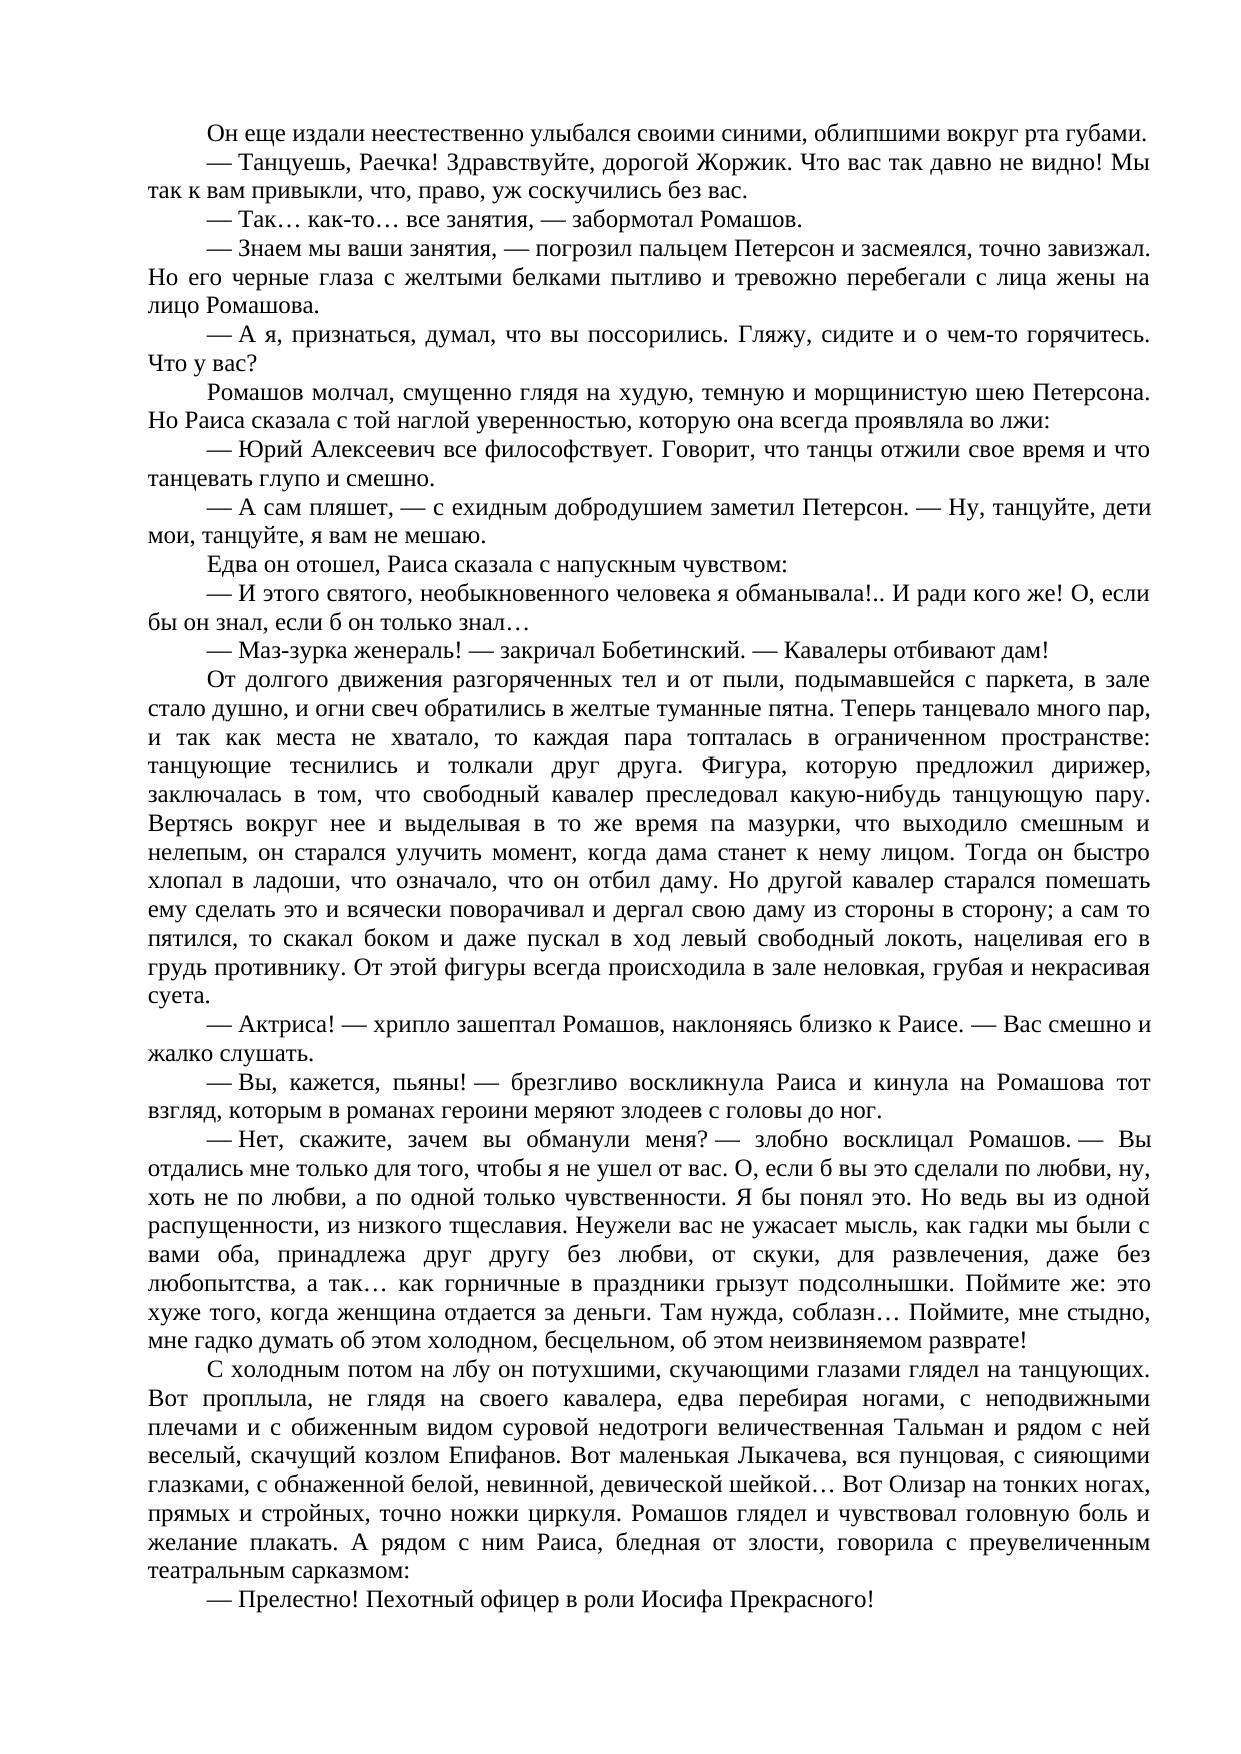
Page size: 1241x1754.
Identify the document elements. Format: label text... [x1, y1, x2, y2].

text — Знаем мы ваши занятия, — погрозил пальцем Петерсон и засмеялся, точно завизжал. Но его черные глаза с желтыми белками пытливо и тревожно перебегали с лица жены на лицо Ромашова. [148, 233, 1152, 319]
text — Нет, скажите, зачем вы обманули меня? — злобно восклицал Ромашов. — Вы отдались мне только для того, чтобы я не ушел от вас. О, если б вы это сделали по любви, ну, хоть не по любви, а по одной только чувственности. Я бы понял это. Но ведь вы из одной распущенности, из низкого тщеславия. Неужели вас не ужасает мысль, как гадки мы были с вами оба, принадлежа друг другу без любви, от скуки, для развлечения, даже без любопытства, а так… как горничные в праздники грызут подсолнышки. Поймите же: это хуже того, когда женщина отдается за деньги. Там нужда, соблазн… Поймите, мне стыдно, мне гадко думать об этом холодном, бесцельном, об этом неизвиняемом разврате! [148, 1124, 1152, 1354]
text Ромашов молчал, смущенно глядя на худую, темную и морщинистую шею Петерсона. Но Раиса сказала с той наглой уверенностью, которую она всегда проявляла во лжи: [148, 377, 1152, 434]
text От долгого движения разгоряченных тел и от пыли, подымавшейся с паркета, в зале стало душно, и огни свеч обратились в желтые туманные пятна. Теперь танцевало много пар, и так как места не хватало, то каждая пара топталась в ограниченном пространстве: танцующие теснились и толкали друг друга. Фигура, которую предложил дирижер, заключалась в том, что свободный кавалер преследовал какую-нибудь танцующую пару. Вертясь вокруг нее и выделывая в то же время па мазурки, что выходило смешным и нелепым, он старался улучить момент, когда дама станет к нему лицом. Тогда он быстро хлопал в ладоши, что означало, что он отбил даму. Но другой кавалер старался помешать ему сделать это и всячески поворачивал и дергал свою даму из стороны в сторону; а сам то пятился, то скакал боком и даже пускал в ход левый свободный локоть, нацеливая его в грудь противнику. От этой фигуры всегда происходила в зале неловкая, грубая и некрасивая суета. [148, 664, 1152, 1009]
text Он еще издали неестественно улыбался своими синими, облипшими вокруг рта губами. [148, 118, 1152, 147]
text — Прелестно! Пехотный офицер в роли Иосифа Прекрасного! [148, 1584, 1152, 1613]
text — Маз-зурка женераль! — закричал Бобетинский. — Кавалеры отбивают дам! [148, 636, 1152, 664]
text — Юрий Алексеевич все философствует. Говорит, что танцы отжили свое время и что танцевать глупо и смешно. [148, 434, 1152, 492]
text — Так… как-то… все занятия, — забормотал Ромашов. [148, 204, 1152, 233]
text — А я, признаться, думал, что вы поссорились. Гляжу, сидите и о чем-то горячитесь. Что у вас? [148, 319, 1152, 377]
text — А сам пляшет, — с ехидным добродушием заметил Петерсон. — Ну, танцуйте, дети мои, танцуйте, я вам не мешаю. [148, 492, 1152, 549]
text — Вы, кажется, пьяны! — брезгливо воскликнула Раиса и кинула на Ромашова тот взгляд, которым в романах героини меряют злодеев с головы до ног. [148, 1067, 1152, 1124]
text — Танцуешь, Раечка! Здравствуйте, дорогой Жоржик. Что вас так давно не видно! Мы так к вам привыкли, что, право, уж соскучились без вас. [148, 147, 1152, 204]
text Едва он отошел, Раиса сказала с напускным чувством: [148, 549, 1152, 578]
text — И этого святого, необыкновенного человека я обманывала!.. И ради кого же! О, если бы он знал, если б он только знал… [148, 578, 1152, 636]
text С холодным потом на лбу он потухшими, скучающими глазами глядел на танцующих. Вот проплыла, не глядя на своего кавалера, едва перебирая ногами, с неподвижными плечами и с обиженным видом суровой недотроги величественная Тальман и рядом с ней веселый, скачущий козлом Епифанов. Вот маленькая Лыкачева, вся пунцовая, с сияющими глазками, с обнаженной белой, невинной, девической шейкой… Вот Олизар на тонких ногах, прямых и стройных, точно ножки циркуля. Ромашов глядел и чувствовал головную боль и желание плакать. А рядом с ним Раиса, бледная от злости, говорила с преувеличенным театральным сарказмом: [148, 1354, 1152, 1584]
text — Актриса! — хрипло зашептал Ромашов, наклоняясь близко к Раисе. — Вас смешно и жалко слушать. [148, 1009, 1152, 1067]
